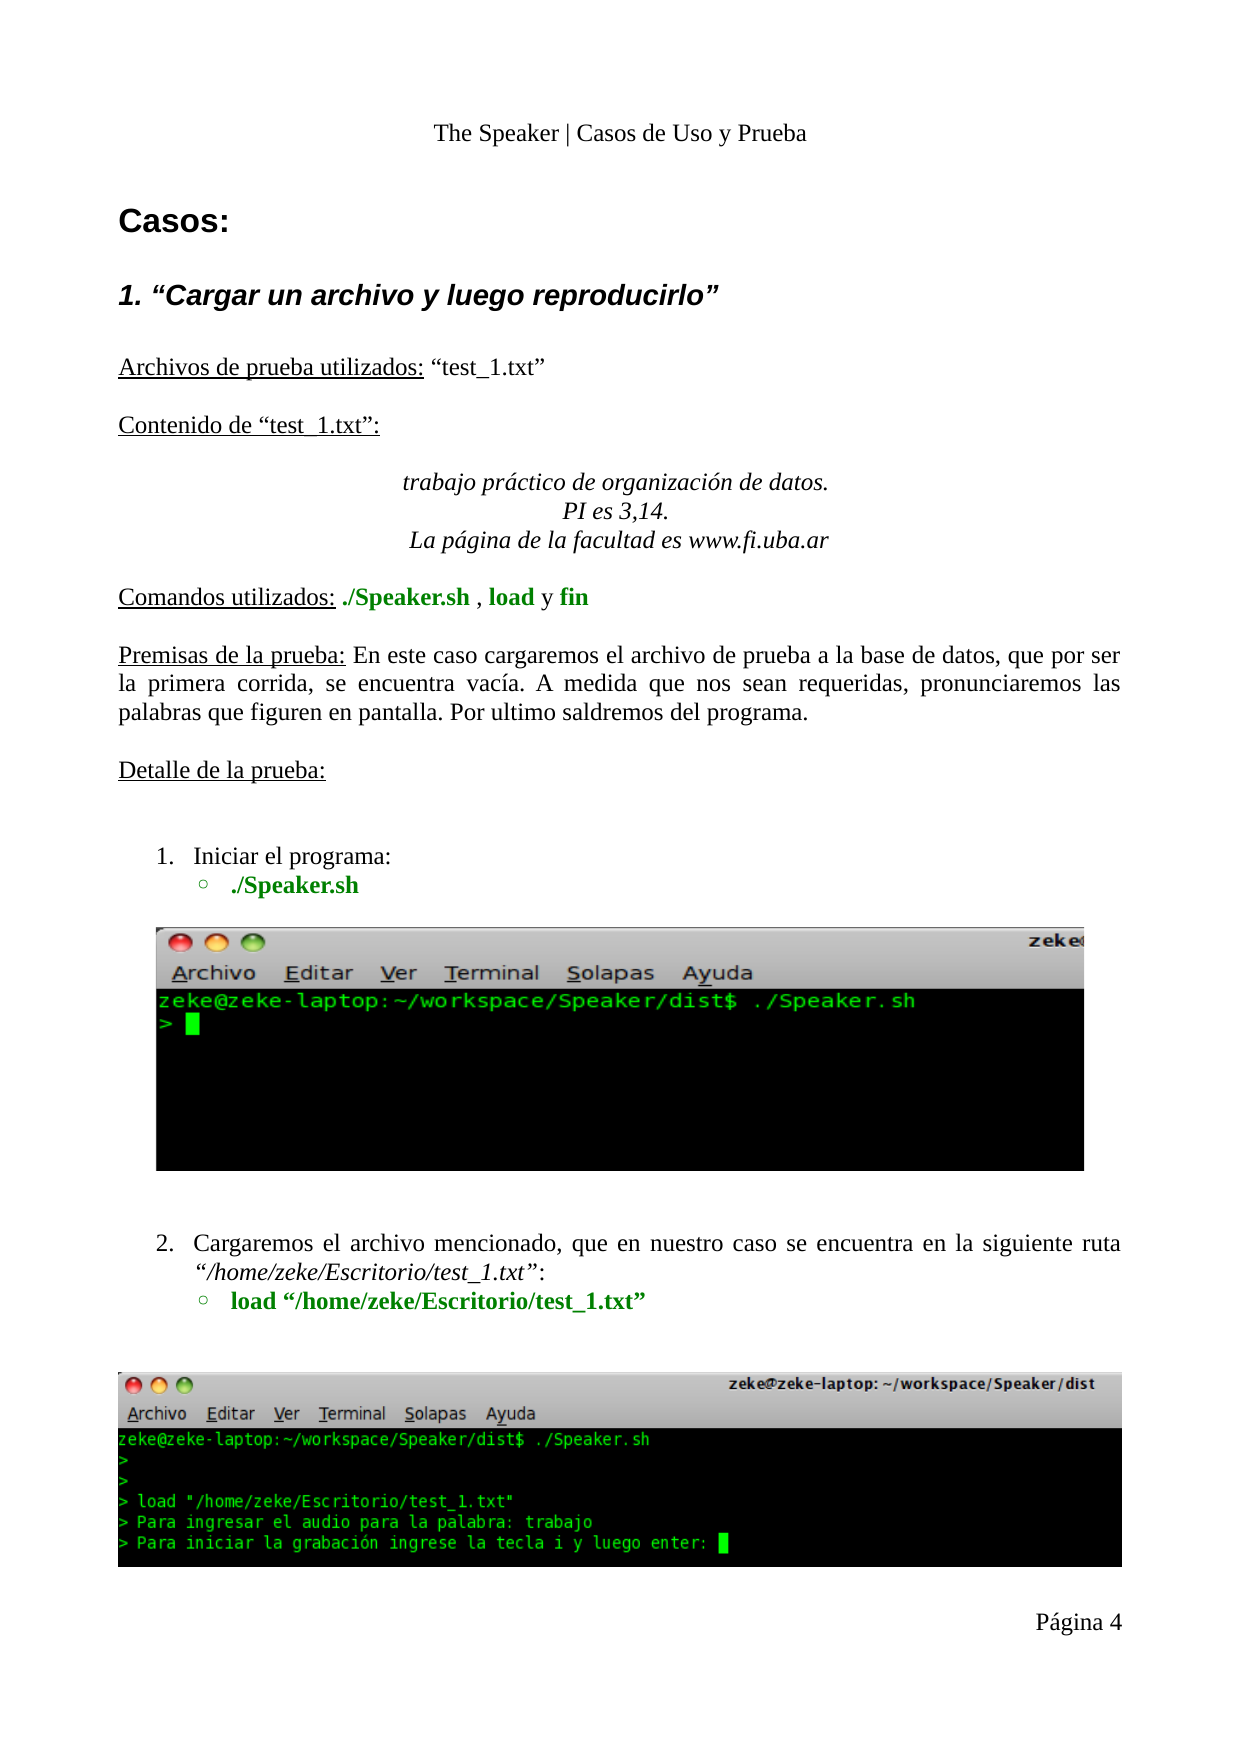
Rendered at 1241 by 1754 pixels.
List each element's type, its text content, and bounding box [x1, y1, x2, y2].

text Archivos de prueba utilizados: “test_1.txt” [118, 352, 1122, 381]
text trabajo práctico de organización de datos. [118, 467, 1122, 496]
list Cargaremos el archivo mencionado, que en nuestro caso se encuentra en la siguiente ruta “/home/zeke/Escritorio/test_1.txt”: [156, 1228, 1122, 1286]
text Comandos utilizados: ./Speaker.sh , load y fin [118, 582, 1122, 611]
text PI es 3,14. [118, 496, 1122, 525]
text Contenido de “test_1.txt”: [118, 410, 1122, 438]
picture [155, 927, 1085, 1171]
list load “/home/zeke/Escritorio/test_1.txt” [193, 1286, 1122, 1314]
text La página de la facultad es www.fi.uba.ar [118, 525, 1122, 553]
list ./Speaker.sh [193, 870, 1122, 898]
subtitle 1. “Cargar un archivo y luego reproducirlo” [118, 277, 1122, 311]
text Detalle de la prueba: [118, 755, 1122, 783]
picture [118, 1372, 1122, 1567]
list Iniciar el programa: [156, 841, 1122, 870]
subtitle Casos: [118, 201, 1122, 240]
text Premisas de la prueba: En este caso cargaremos el archivo de prueba a la base de datos, que por ser la primera corrida, se encuentra vacía. A medida que nos sean requeridas, pronunciaremos las palabras que figuren en pantalla. Por ultimo saldremos del programa. [118, 640, 1122, 726]
